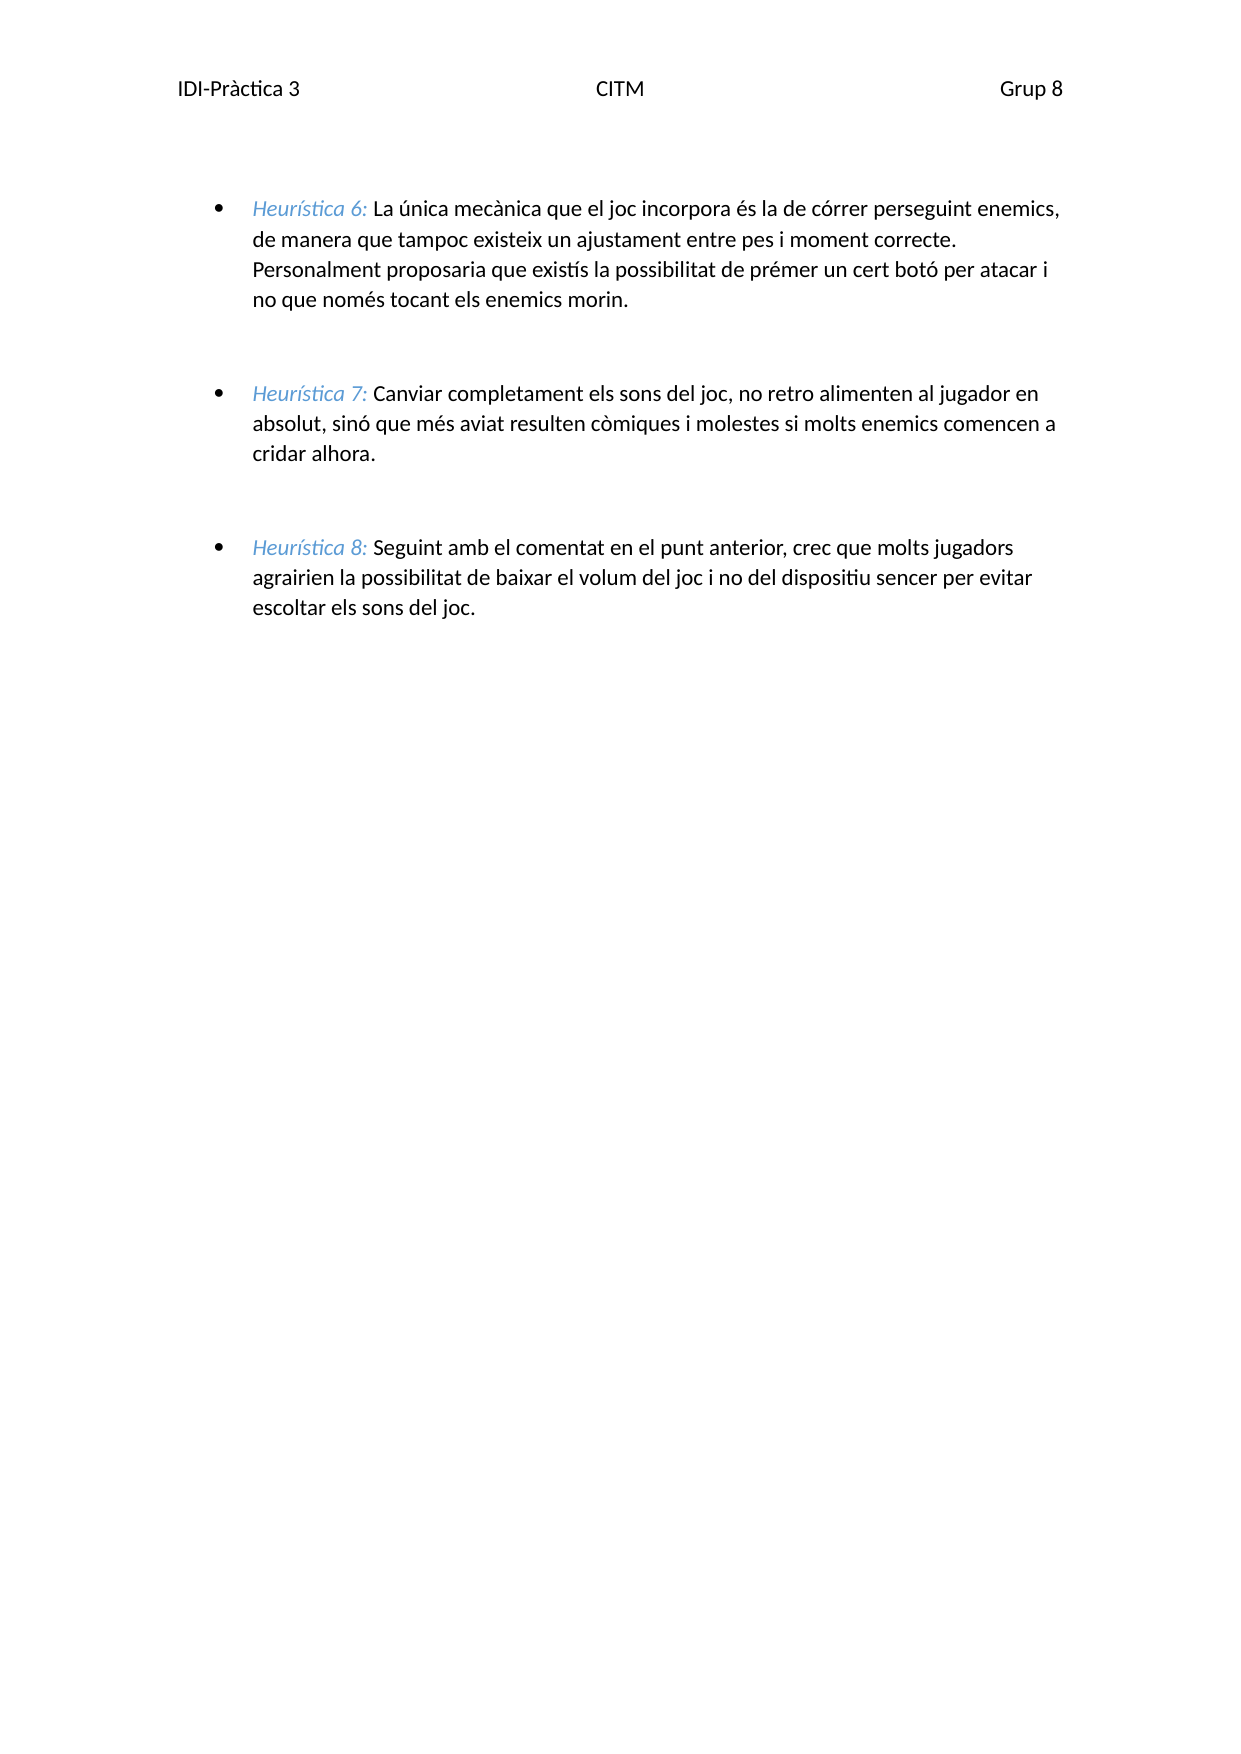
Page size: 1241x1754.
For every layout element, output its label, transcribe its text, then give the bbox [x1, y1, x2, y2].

list Heurística 8: Seguint amb el comentat en el punt anterior, crec que molts jugadors agrairien la possibilitat de baixar el volum del joc i no del dispositiu sencer per evitar escoltar els sons del joc. [215, 533, 1063, 621]
list Heurística 6: La única mecànica que el joc incorpora és la de córrer perseguint enemics, de manera que tampoc existeix un ajustament entre pes i moment correcte. Personalment proposaria que existís la possibilitat de prémer un cert botó per atacar i no que només tocant els enemics morin. [215, 194, 1063, 313]
list Heurística 7: Canviar completament els sons del joc, no retro alimenten al jugador en absolut, sinó que més aviat resulten còmiques i molestes si molts enemics comencen a cridar alhora. [215, 379, 1063, 467]
